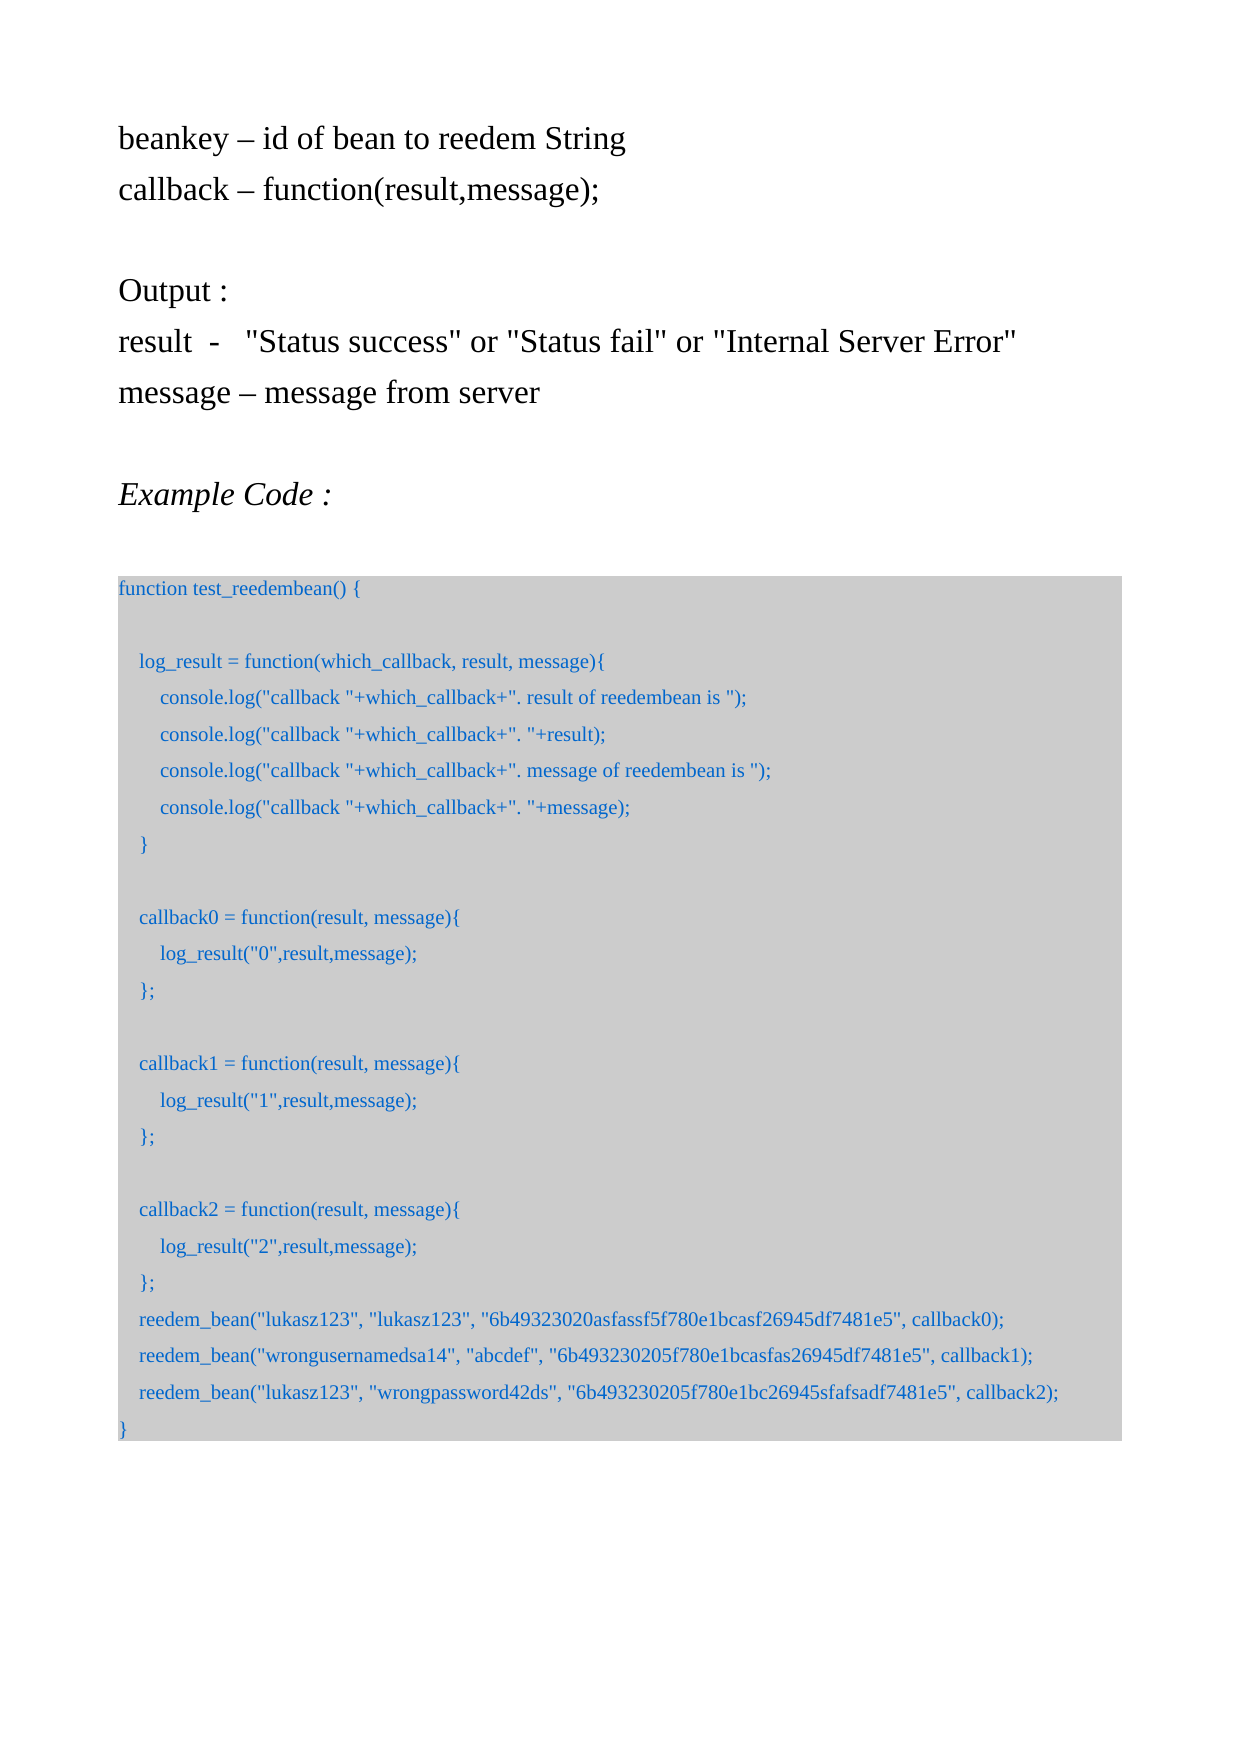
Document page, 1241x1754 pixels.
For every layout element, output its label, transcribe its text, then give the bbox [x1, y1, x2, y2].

text console.log("callback "+which_callback+". "+result); [118, 722, 1122, 746]
text console.log("callback "+which_callback+". message of reedembean is "); [118, 758, 1122, 782]
text callback2 = function(result, message){ [118, 1197, 1122, 1221]
text log_result("2",result,message); [118, 1234, 1122, 1258]
text callback – function(result,message); [118, 169, 1122, 207]
text result - "Status success" or "Status fail" or "Internal Server Error" [118, 321, 1122, 360]
text callback1 = function(result, message){ [118, 1051, 1122, 1075]
text } [118, 832, 1122, 856]
text reedem_bean("lukasz123", "lukasz123", "6b49323020asfassf5f780e1bcasf26945df7481e5", callback0); [118, 1307, 1122, 1331]
text console.log("callback "+which_callback+". "+message); [118, 795, 1122, 819]
text console.log("callback "+which_callback+". result of reedembean is "); [118, 685, 1122, 709]
text } [118, 1417, 1122, 1441]
text }; [118, 1270, 1122, 1294]
text Example Code : [118, 474, 1122, 512]
text reedem_bean("lukasz123", "wrongpassword42ds", "6b493230205f780e1bc26945sfafsadf7481e5", callback2); [118, 1380, 1122, 1404]
text message – message from server [118, 372, 1122, 411]
text }; [118, 978, 1122, 1002]
text reedem_bean("wrongusernamedsa14", "abcdef", "6b493230205f780e1bcasfas26945df7481e5", callback1); [118, 1343, 1122, 1367]
text Output : [118, 271, 1122, 309]
text callback0 = function(result, message){ [118, 905, 1122, 929]
text log_result("0",result,message); [118, 941, 1122, 965]
text log_result("1",result,message); [118, 1087, 1122, 1112]
text }; [118, 1124, 1122, 1148]
text beankey – id of bean to reedem String [118, 118, 1122, 156]
text function test_reedembean() { [118, 576, 1122, 600]
text log_result = function(which_callback, result, message){ [118, 649, 1122, 673]
